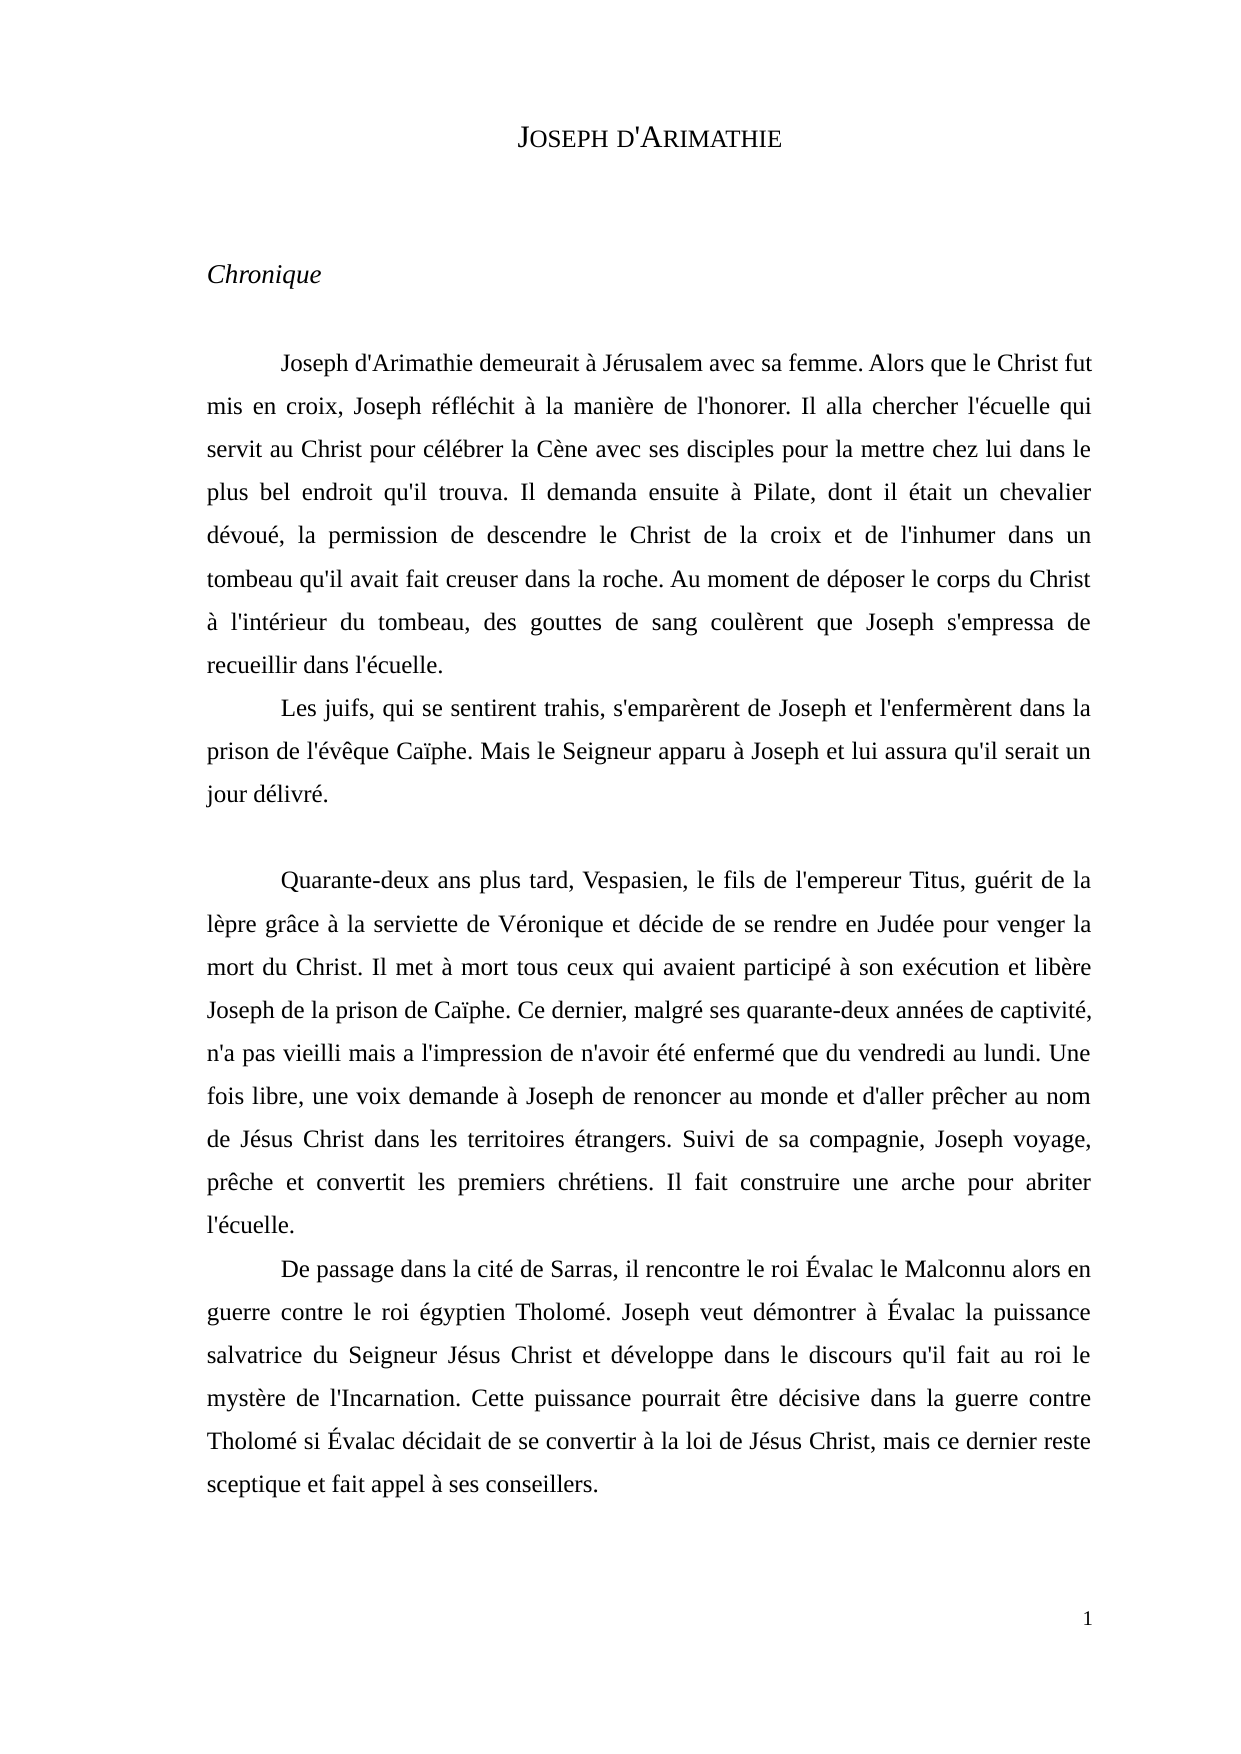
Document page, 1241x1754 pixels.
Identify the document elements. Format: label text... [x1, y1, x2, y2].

text Joseph d'Arimathie demeurait à Jérusalem avec sa femme. Alors que le Christ fut mis en croix, Joseph réfléchit à la manière de l'honorer. Il alla chercher l'écuelle qui servit au Christ pour célébrer la Cène avec ses disciples pour la mettre chez lui dans le plus bel endroit qu'il trouva. Il demanda ensuite à Pilate, dont il était un chevalier dévoué, la permission de descendre le Christ de la croix et de l'inhumer dans un tombeau qu'il avait fait creuser dans la roche. Au moment de déposer le corps du Christ à l'intérieur du tombeau, des gouttes de sang coulèrent que Joseph s'empressa de recueillir dans l'écuelle. [207, 348, 1093, 679]
text Chronique [207, 258, 1093, 289]
text De passage dans la cité de Sarras, il rencontre le roi Évalac le Malconnu alors en guerre contre le roi égyptien Tholomé. Joseph veut démontrer à Évalac la puissance salvatrice du Seigneur Jésus Christ et développe dans le discours qu'il fait au roi le mystère de l'Incarnation. Cette puissance pourrait être décisive dans la guerre contre Tholomé si Évalac décidait de se convertir à la loi de Jésus Christ, mais ce dernier reste sceptique et fait appel à ses conseillers. [207, 1254, 1093, 1498]
text Quarante-deux ans plus tard, Vespasien, le fils de l'empereur Titus, guérit de la lèpre grâce à la serviette de Véronique et décide de se rendre en Judée pour venger la mort du Christ. Il met à mort tous ceux qui avaient participé à son exécution et libère Joseph de la prison de Caïphe. Ce dernier, malgré ses quarante-deux années de captivité, n'a pas vieilli mais a l'impression de n'avoir été enfermé que du vendredi au lundi. Une fois libre, une voix demande à Joseph de renoncer au monde et d'aller prêcher au nom de Jésus Christ dans les territoires étrangers. Suivi de sa compagnie, Joseph voyage, prêche et convertit les premiers chrétiens. Il fait construire une arche pour abriter l'écuelle. [207, 866, 1093, 1239]
text Les juifs, qui se sentirent trahis, s'emparèrent de Joseph et l'enfermèrent dans la prison de l'évêque Caïphe. Mais le Seigneur apparu à Joseph et lui assura qu'il serait un jour délivré. [207, 693, 1093, 808]
text Joseph d'Arimathie [207, 118, 1093, 154]
